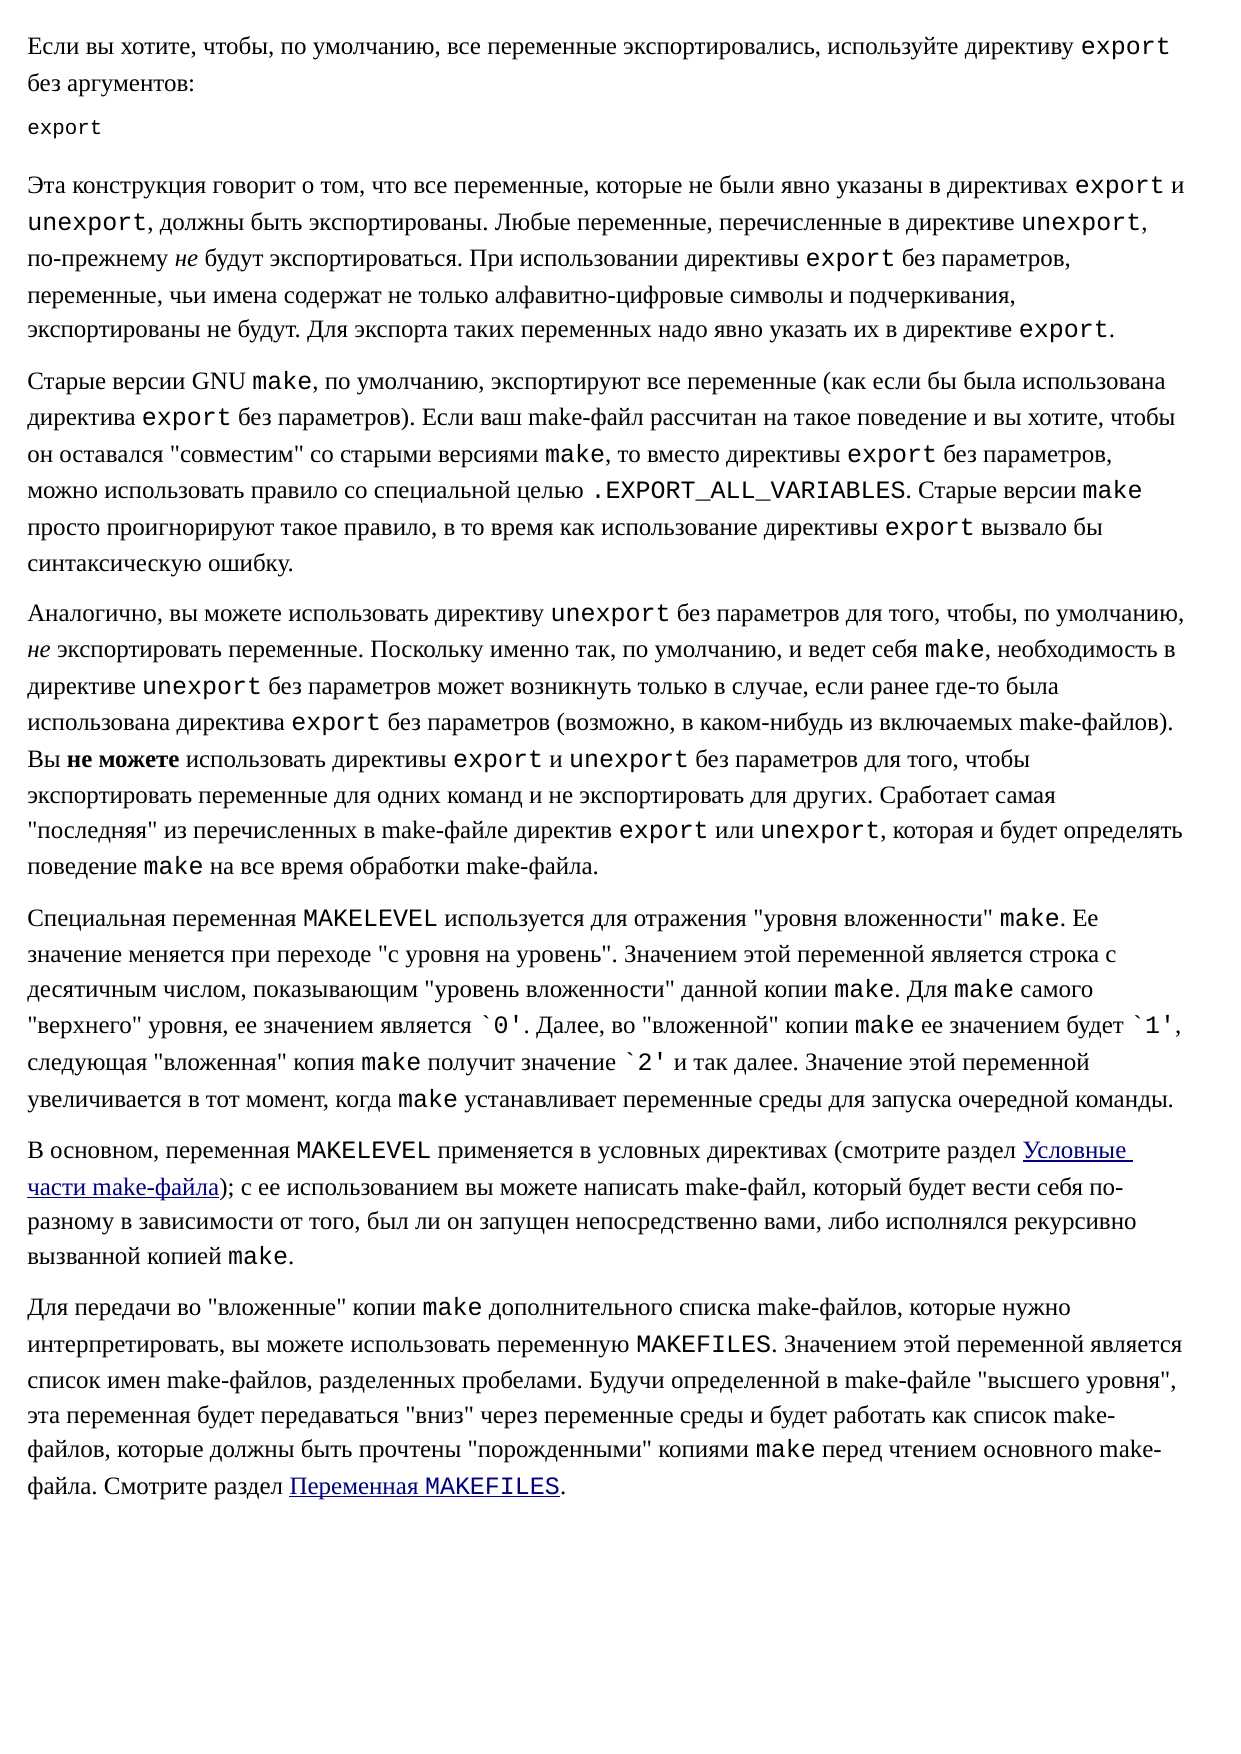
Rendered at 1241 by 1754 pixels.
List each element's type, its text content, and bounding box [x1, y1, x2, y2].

text Если вы хотите, чтобы, по умолчанию, все переменные экспортировались, используйте директиву export без аргументов: [27, 31, 1185, 97]
text Эта конструкция говорит о том, что все переменные, которые не были явно указаны в директивах export и unexport, должны быть экспортированы. Любые переменные, перечисленные в директиве unexport, по-прежнему не будут экспортироваться. При использовании директивы export без параметров, переменные, чьи имена содержат не только алфавитно-цифровые символы и подчеркивания, экспортированы не будут. Для экспорта таких переменных надо явно указать их в директиве export. [27, 170, 1185, 345]
text Для передачи во "вложенные" копии make дополнительного списка make-файлов, которые нужно интерпретировать, вы можете использовать переменную MAKEFILES. Значением этой переменной является список имен make-файлов, разделенных пробелами. Будучи определенной в make-файле "высшего уровня", эта переменная будет передаваться "вниз" через переменные среды и будет работать как список make-файлов, которые должны быть прочтены "порожденными" копиями make перед чтением основного make-файла. Смотрите раздел Переменная MAKEFILES. [27, 1292, 1185, 1502]
text Старые версии GNU make, по умолчанию, экспортируют все переменные (как если бы была использована директива export без параметров). Если ваш make-файл рассчитан на такое поведение и вы хотите, чтобы он оставался "совместим" со старыми версиями make, то вместо директивы export без параметров, можно использовать правило со специальной целью .EXPORT_ALL_VARIABLES. Старые версии make просто проигнорируют такое правило, в то время как использование директивы export вызвало бы синтаксическую ошибку. [27, 366, 1185, 577]
text Аналогично, вы можете использовать директиву unexport без параметров для того, чтобы, по умолчанию, не экспортировать переменные. Поскольку именно так, по умолчанию, и ведет себя make, необходимость в директиве unexport без параметров может возникнуть только в случае, если ранее где-то была использована директива export без параметров (возможно, в каком-нибудь из включаемых make-файлов). Вы не можете использовать директивы export и unexport без параметров для того, чтобы экспортировать переменные для одних команд и не экспортировать для других. Сработает самая "последняя" из перечисленных в make-файле директив export или unexport, которая и будет определять поведение make на все время обработки make-файла. [27, 598, 1185, 882]
text export [27, 117, 1185, 141]
text Специальная переменная MAKELEVEL используется для отражения "уровня вложенности" make. Ее значение меняется при переходе "с уровня на уровень". Значением этой переменной является строка с десятичным числом, показывающим "уровень вложенности" данной копии make. Для make самого "верхнего" уровня, ее значением является `0'. Далее, во "вложенной" копии make ее значением будет `1', следующая "вложенная" копия make получит значение `2' и так далее. Значение этой переменной увеличивается в тот момент, когда make устанавливает переменные среды для запуска очередной команды. [27, 903, 1185, 1114]
text В основном, переменная MAKELEVEL применяется в условных директивах (смотрите раздел Условные части make-файла); с ее использованием вы можете написать make-файл, который будет вести себя по-разному в зависимости от того, был ли он запущен непосредственно вами, либо исполнялся рекурсивно вызванной копией make. [27, 1135, 1185, 1272]
